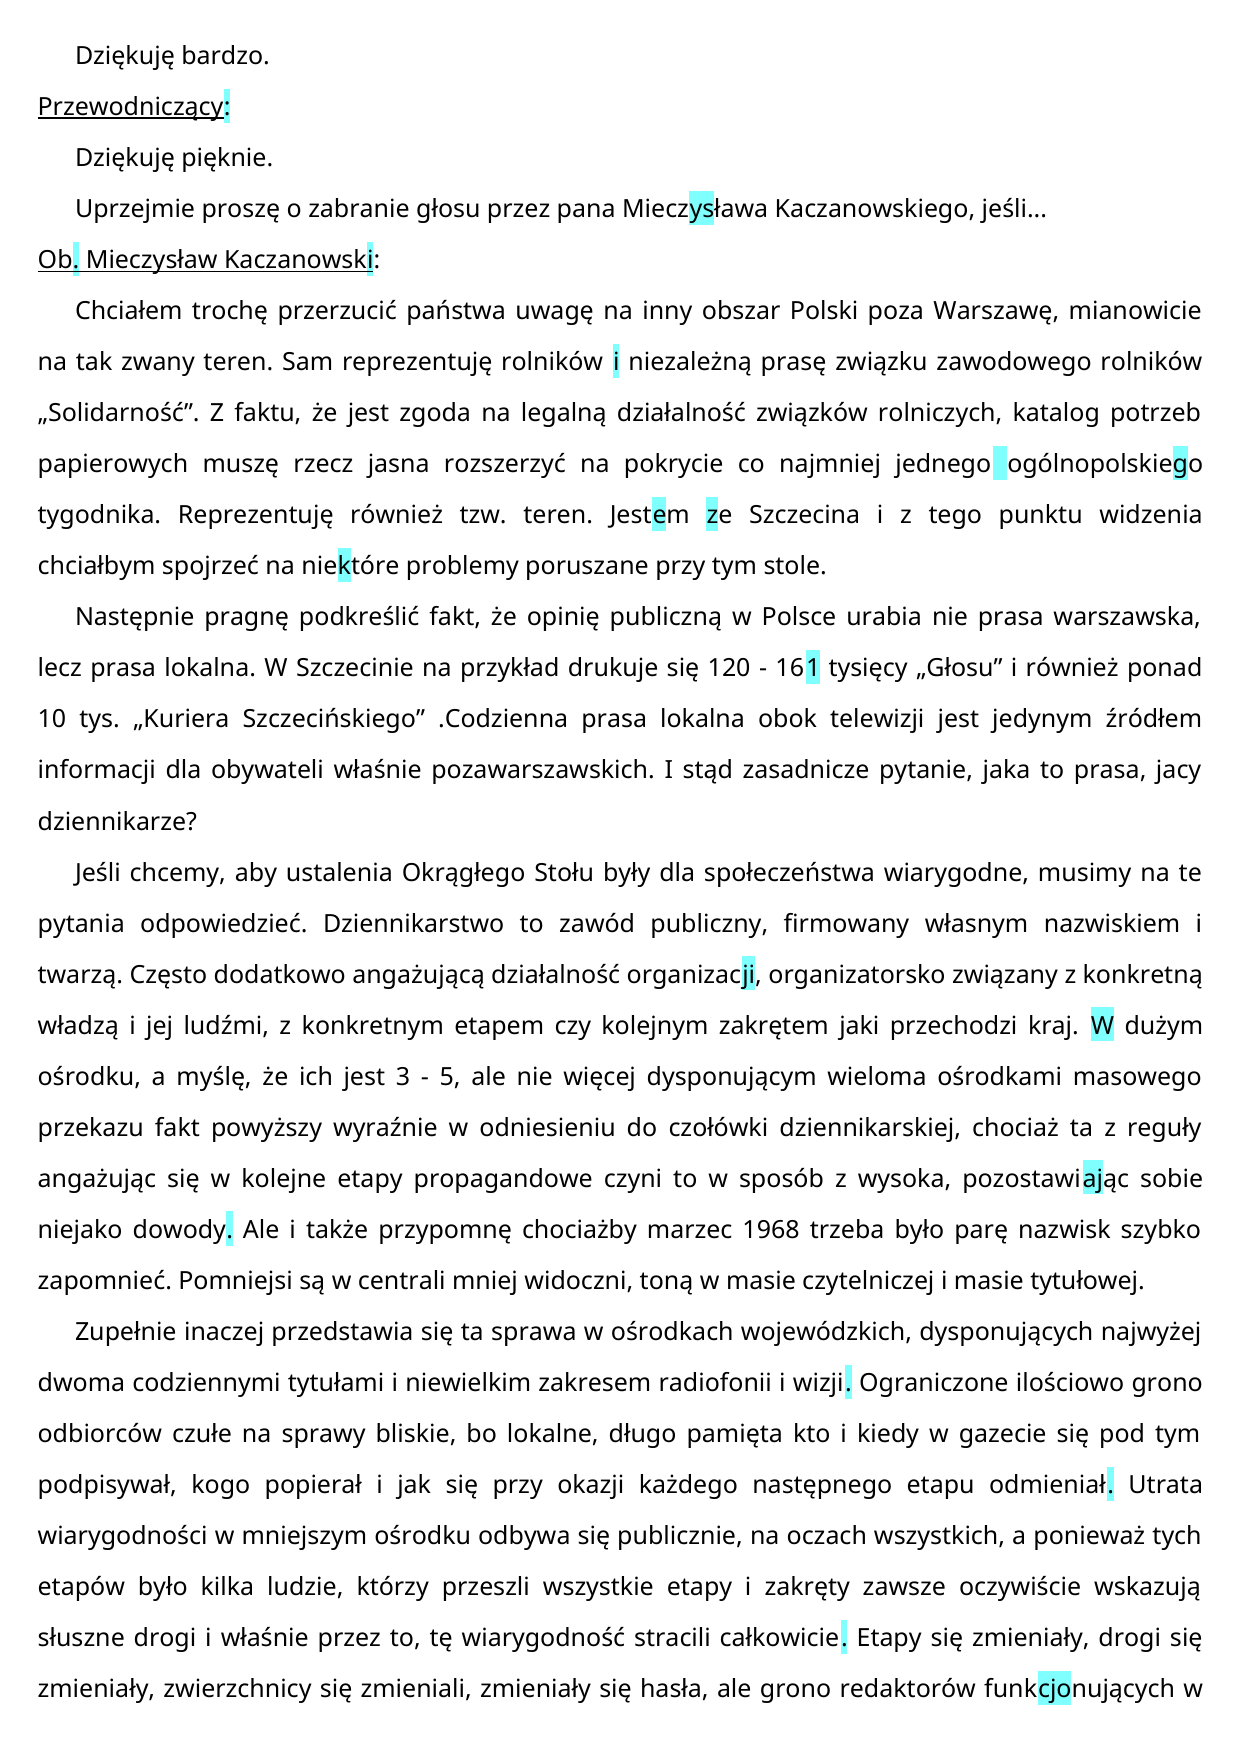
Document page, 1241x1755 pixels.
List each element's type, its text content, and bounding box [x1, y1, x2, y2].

text Następnie pragnę podkreślić fakt, że opinię publiczną w Polsce urabia nie prasa warszawska, lecz prasa lokalna. W Szczecinie na przykład drukuje się 120 - 161 tysięcy „Głosu” i również ponad 10 tys. „Kuriera Szczecińskiego” .Codzienna prasa lokalna obok telewizji jest jedynym źródłem informacji dla obywateli właśnie pozawarszawskich. I stąd zasadnicze pytanie, jaka to prasa, jacy dziennikarze? [37, 599, 1203, 837]
text Ob. Mieczysław Kaczanowski: [37, 242, 1203, 276]
text Przewodniczący: [37, 88, 1203, 123]
text Dziękuję bardzo. [37, 37, 1203, 72]
text Jeśli chcemy, aby ustalenia Okrągłego Stołu były dla społeczeństwa wiarygodne, musimy na te pytania odpowiedzieć. Dziennikarstwo to zawód publiczny, firmowany własnym nazwiskiem i twarzą. Często dodatkowo angażującą działalność organizacji, organizatorsko związany z konkretną władzą i jej ludźmi, z konkretnym etapem czy kolejnym zakrętem jaki przechodzi kraj. W dużym ośrodku, a myślę, że ich jest 3 - 5, ale nie więcej dysponującym wieloma ośrodkami masowego przekazu fakt powyższy wyraźnie w odniesieniu do czołówki dziennikarskiej, chociaż ta z reguły angażując się w kolejne etapy propagandowe czyni to w sposób z wysoka, pozostawiając sobie niejako dowody. Ale i także przypomnę chociażby marzec 1968 trzeba było parę nazwisk szybko zapomnieć. Pomniejsi są w centrali mniej widoczni, toną w masie czytelniczej i masie tytułowej. [37, 854, 1203, 1297]
text Chciałem trochę przerzucić państwa uwagę na inny obszar Polski poza Warszawę, mianowicie na tak zwany teren. Sam reprezentuję rolników i niezależną prasę związku zawodowego rolników „Solidarność”. Z faktu, że jest zgoda na legalną działalność związków rolniczych, katalog potrzeb papierowych muszę rzecz jasna rozszerzyć na pokrycie co najmniej jednego ogólnopolskiego tygodnika. Reprezentuję również tzw. teren. Jestem ze Szczecina i z tego punktu widzenia chciałbym spojrzeć na niektóre problemy poruszane przy tym stole. [37, 293, 1203, 582]
text Zupełnie inaczej przedstawia się ta sprawa w ośrodkach wojewódzkich, dysponujących najwyżej dwoma codziennymi tytułami i niewielkim zakresem radiofonii i wizji. Ograniczone ilościowo grono odbiorców czułe na sprawy bliskie, bo lokalne, długo pamięta kto i kiedy w gazecie się pod tym podpisywał, kogo popierał i jak się przy okazji każdego następnego etapu odmieniał. Utrata wiarygodności w mniejszym ośrodku odbywa się publicznie, na oczach wszystkich, a ponieważ tych etapów było kilka ludzie, którzy przeszli wszystkie etapy i zakręty zawsze oczywiście wskazują słuszne drogi i właśnie przez to, tę wiarygodność stracili całkowicie. Etapy się zmieniały, drogi się zmieniały, zwierzchnicy się zmieniali, zmieniały się hasła, ale grono redaktorów funkcjonujących w [37, 1313, 1203, 1705]
text Dziękuję pięknie. [37, 139, 1203, 174]
text Uprzejmie proszę o zabranie głosu przez pana Mieczysława Kaczanowskiego, jeśli... [37, 191, 1203, 225]
